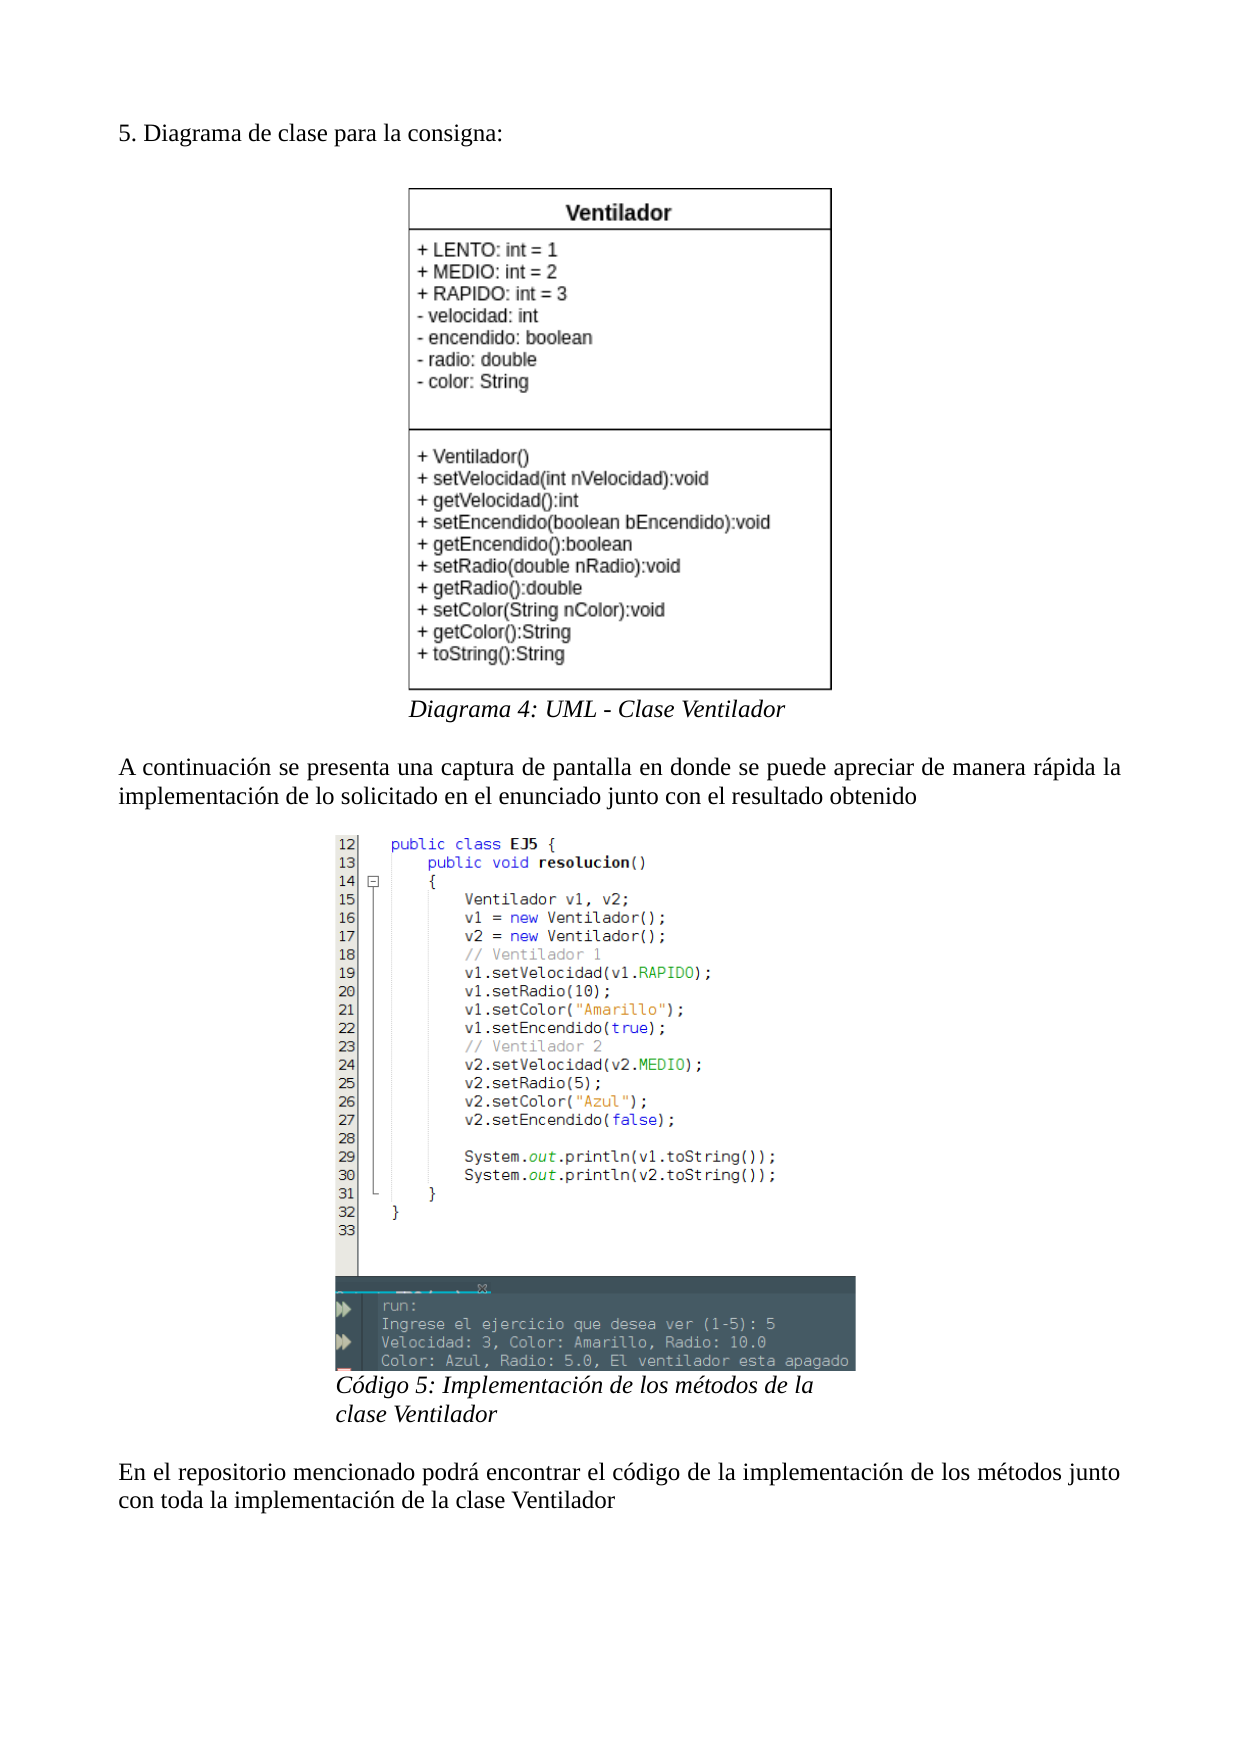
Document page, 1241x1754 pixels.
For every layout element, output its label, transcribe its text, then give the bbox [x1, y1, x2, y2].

picture [335, 835, 856, 1371]
text Diagrama 4: UML - Clase Ventilador [408, 695, 832, 723]
picture [408, 188, 832, 695]
text Código 5: Implementación de los métodos de la clase Ventilador [335, 1371, 856, 1428]
text En el repositorio mencionado podrá encontrar el código de la implementación de los métodos junto con toda la implementación de la clase Ventilador [118, 1457, 1122, 1514]
text A continuación se presenta una captura de pantalla en donde se puede apreciar de manera rápida la implementación de lo solicitado en el enunciado junto con el resultado obtenido [118, 752, 1122, 809]
text 5. Diagrama de clase para la consigna: [118, 118, 1122, 147]
